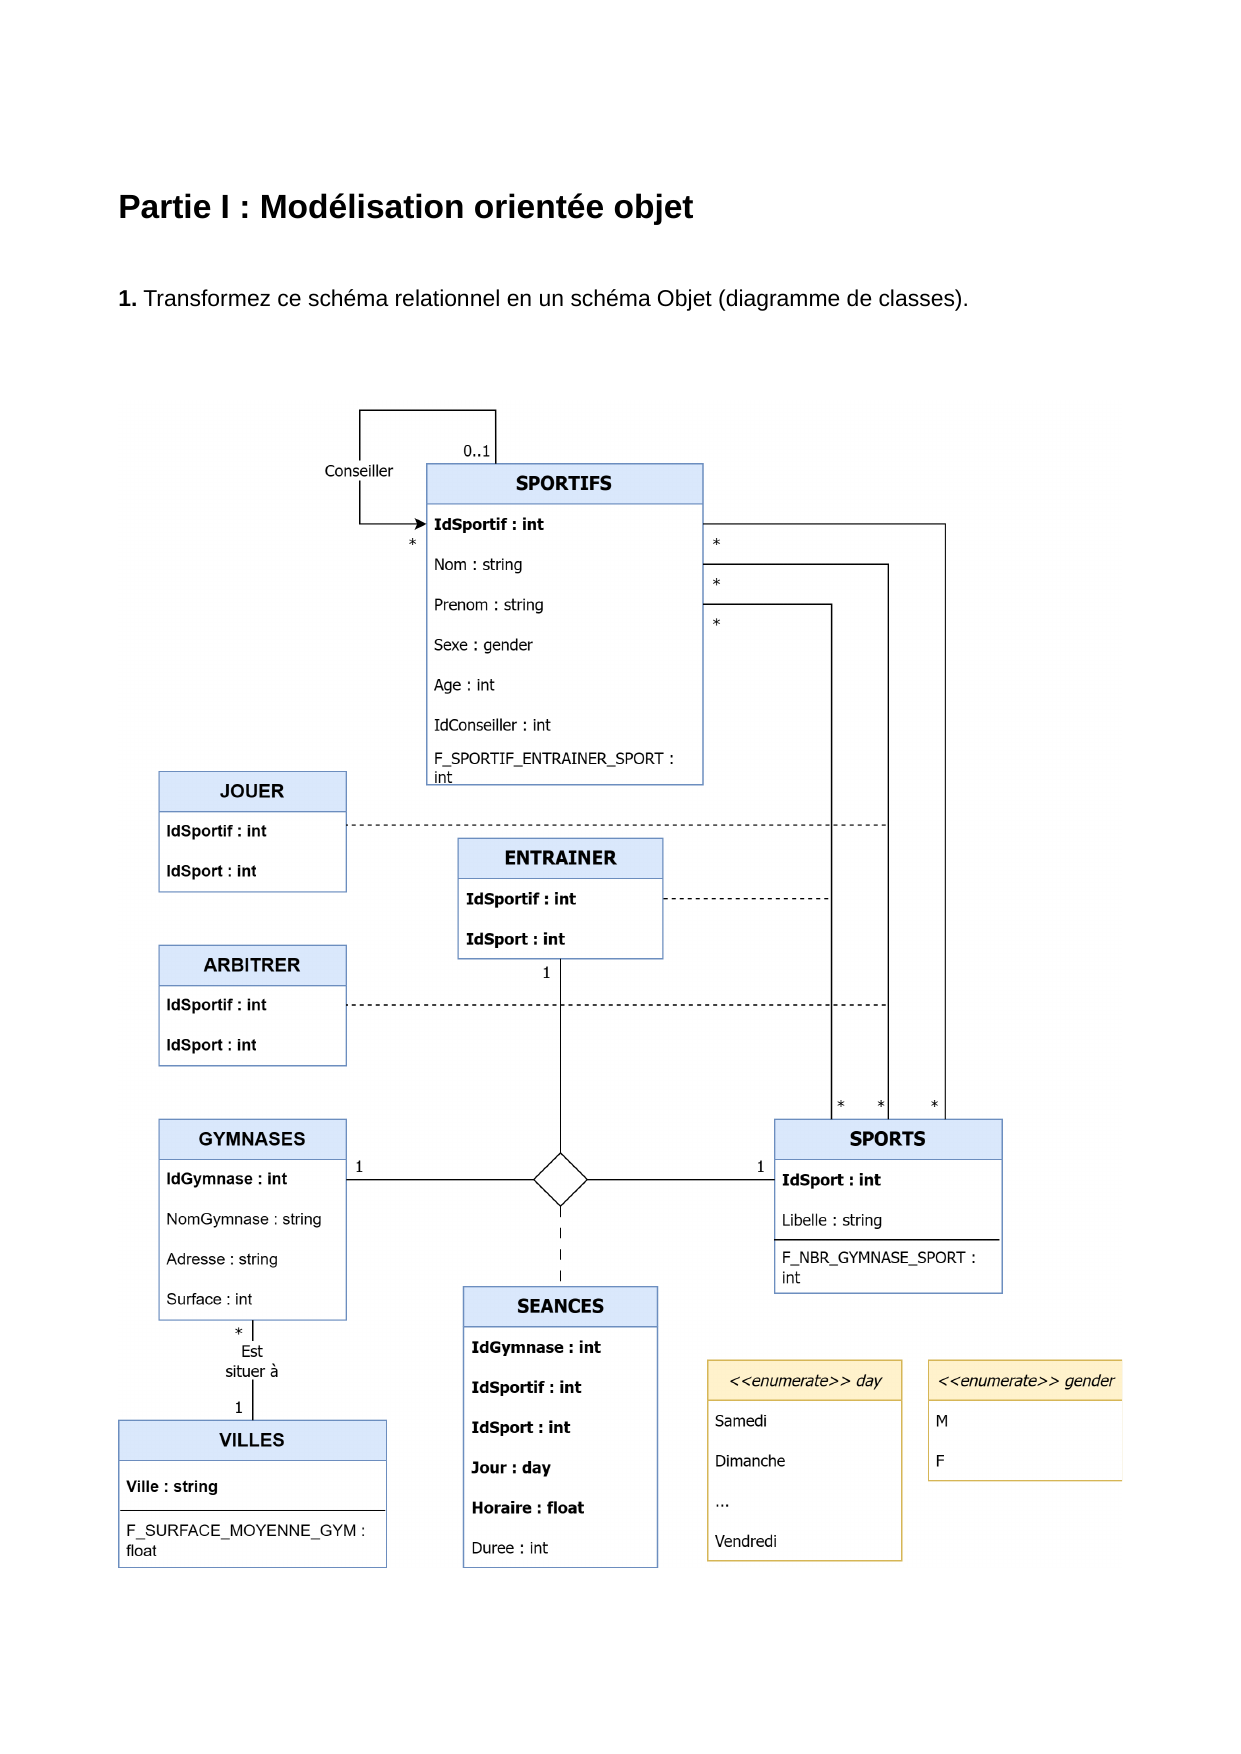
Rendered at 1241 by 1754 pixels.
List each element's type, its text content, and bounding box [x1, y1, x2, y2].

subtitle Partie I : Modélisation orientée objet [118, 187, 1122, 225]
text 1. Transformez ce schéma relationnel en un schéma Objet (diagramme de classes). [118, 285, 1122, 312]
picture [118, 400, 1123, 1568]
